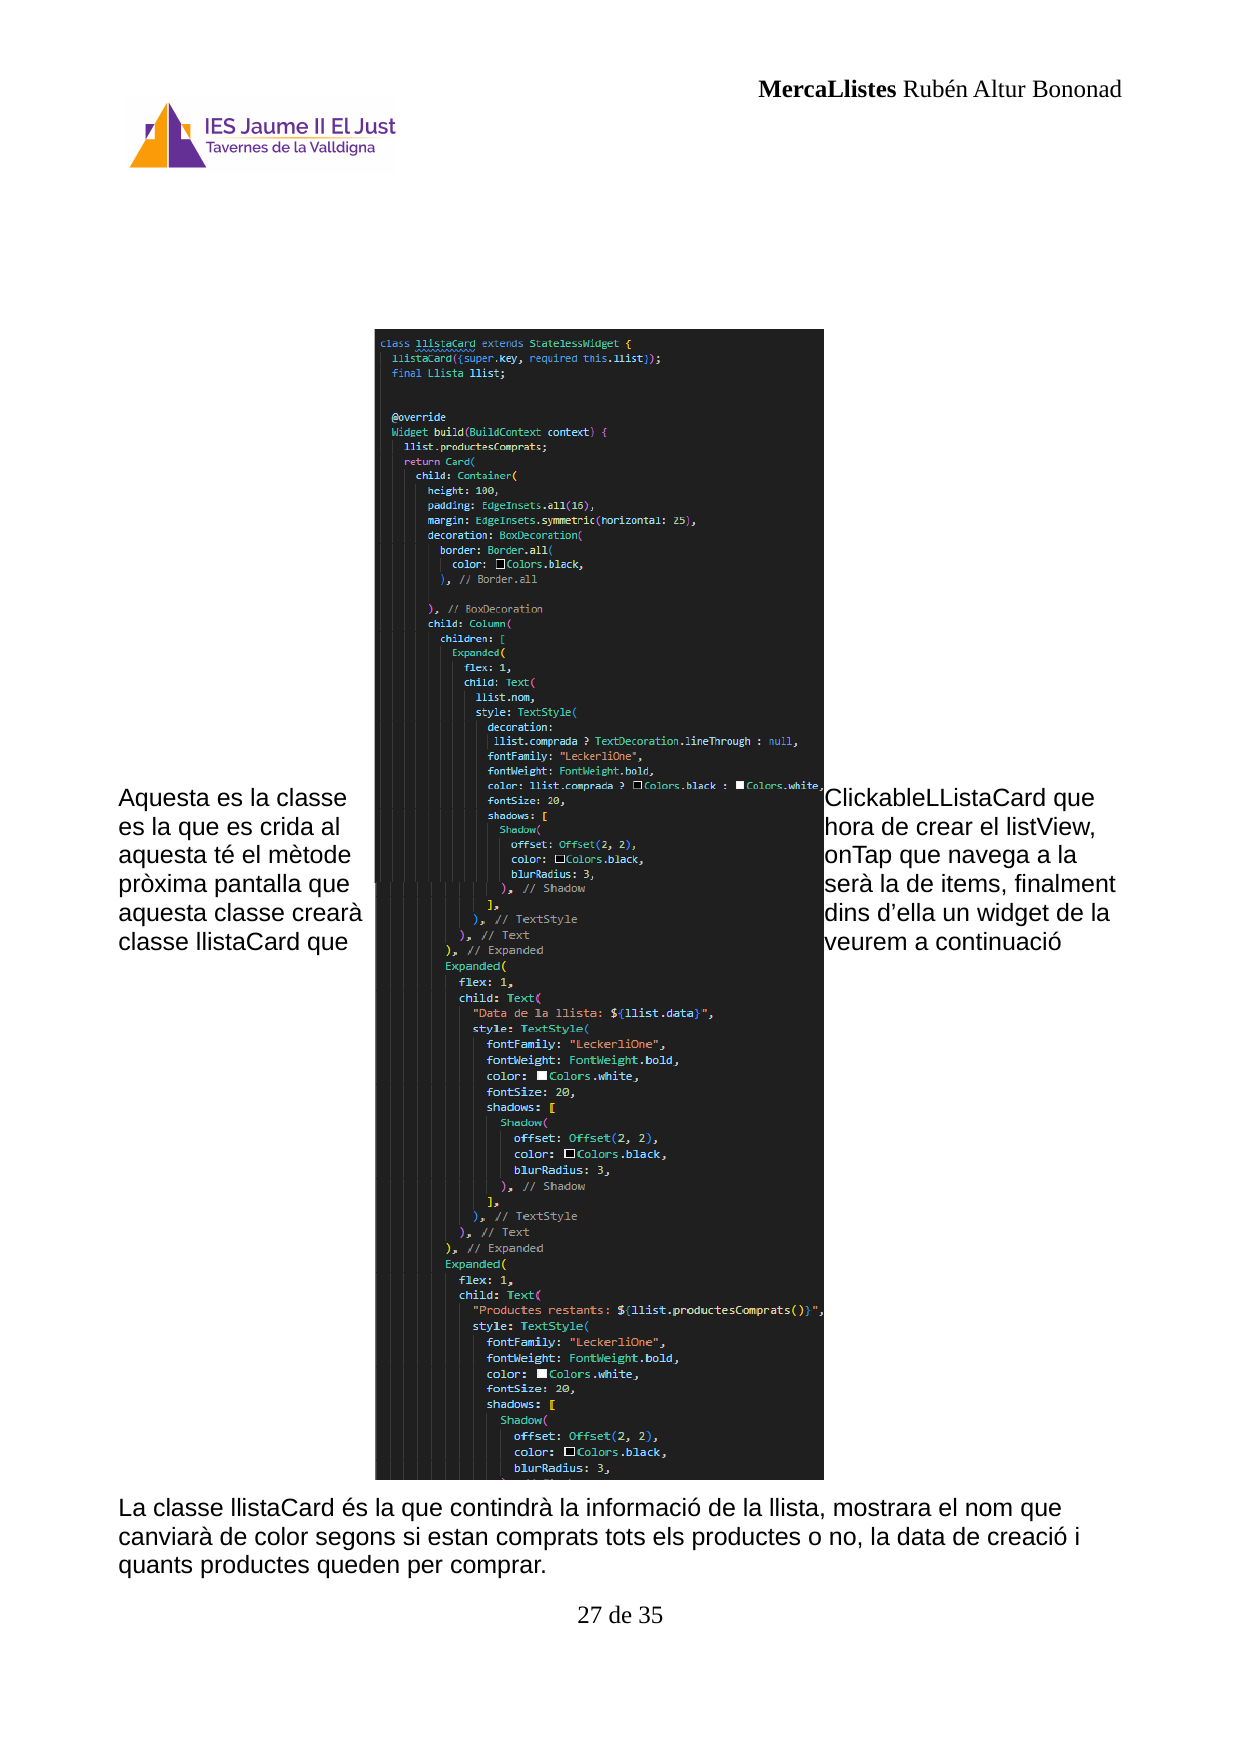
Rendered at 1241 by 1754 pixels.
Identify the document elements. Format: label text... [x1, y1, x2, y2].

text Aquesta es la classe ClickableLListaCard que es la que es crida al hora de crear el listView, aquesta té el mètode onTap que navega a la pròxima pantalla que serà la de items, finalment aquesta classe crearà dins d’ella un widget de la classe llistaCard que veurem a continuació [118, 783, 375, 956]
text La classe llistaCard és la que contindrà la informació de la llista, mostrara el nom que canviarà de color segons si estan comprats tots els productes o no, la data de creació i quants productes queden per comprar. [118, 1493, 1122, 1579]
text Aquesta es la classe ClickableLListaCard que es la que es crida al hora de crear el listView, aquesta té el mètode onTap que navega a la pròxima pantalla que serà la de items, finalment aquesta classe crearà dins d’ella un widget de la classe llistaCard que veurem a continuació [824, 783, 1122, 956]
picture [374, 329, 824, 1480]
picture [126, 97, 396, 174]
